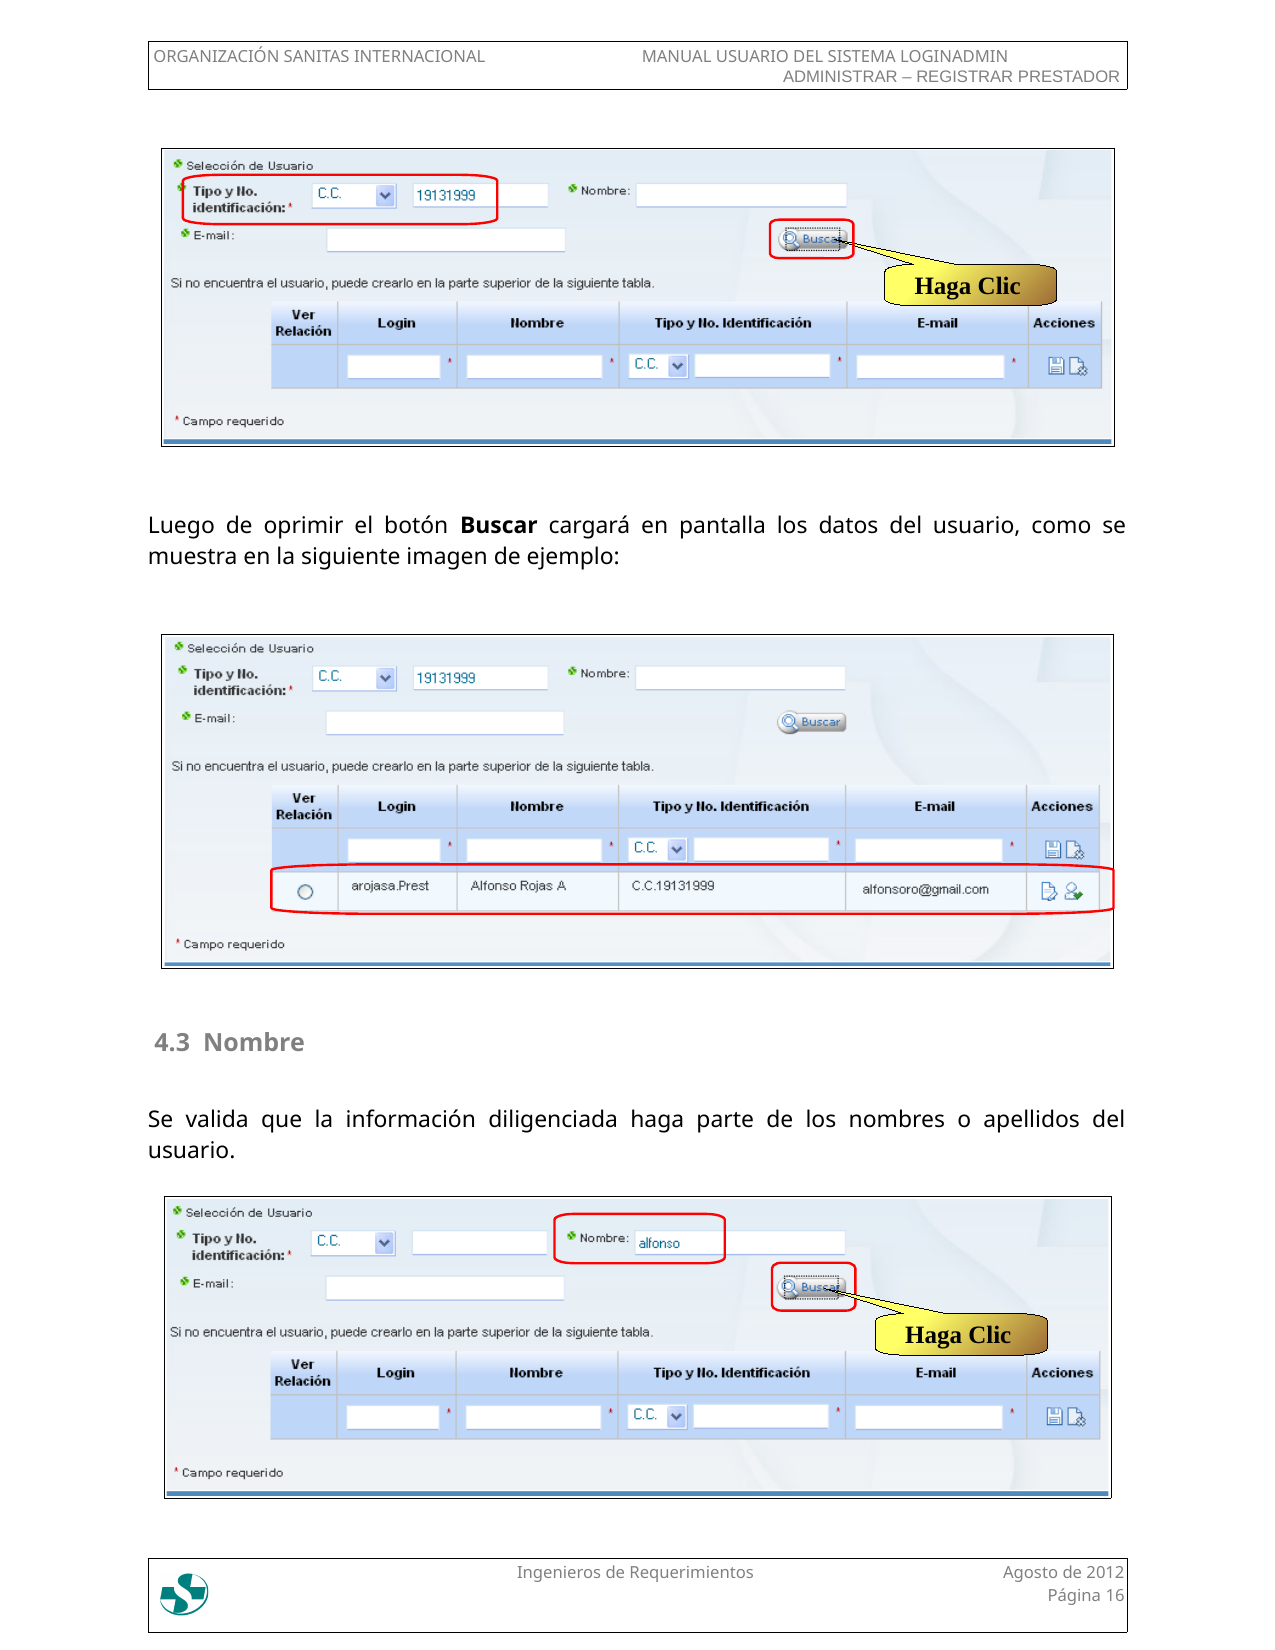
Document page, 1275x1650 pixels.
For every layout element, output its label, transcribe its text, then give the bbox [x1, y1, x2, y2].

text Luego de oprimir el botón Buscar cargará en pantalla los datos del usuario, como se muestra en la siguiente imagen de ejemplo: [148, 509, 1127, 571]
picture [163, 150, 1112, 444]
picture [164, 637, 1111, 966]
picture [166, 1199, 1109, 1496]
picture [273, 866, 1111, 912]
subtitle Nombre [148, 1025, 1127, 1059]
text Se valida que la información diligenciada haga parte de los nombres o apellidos del usuario. [148, 1102, 1127, 1165]
